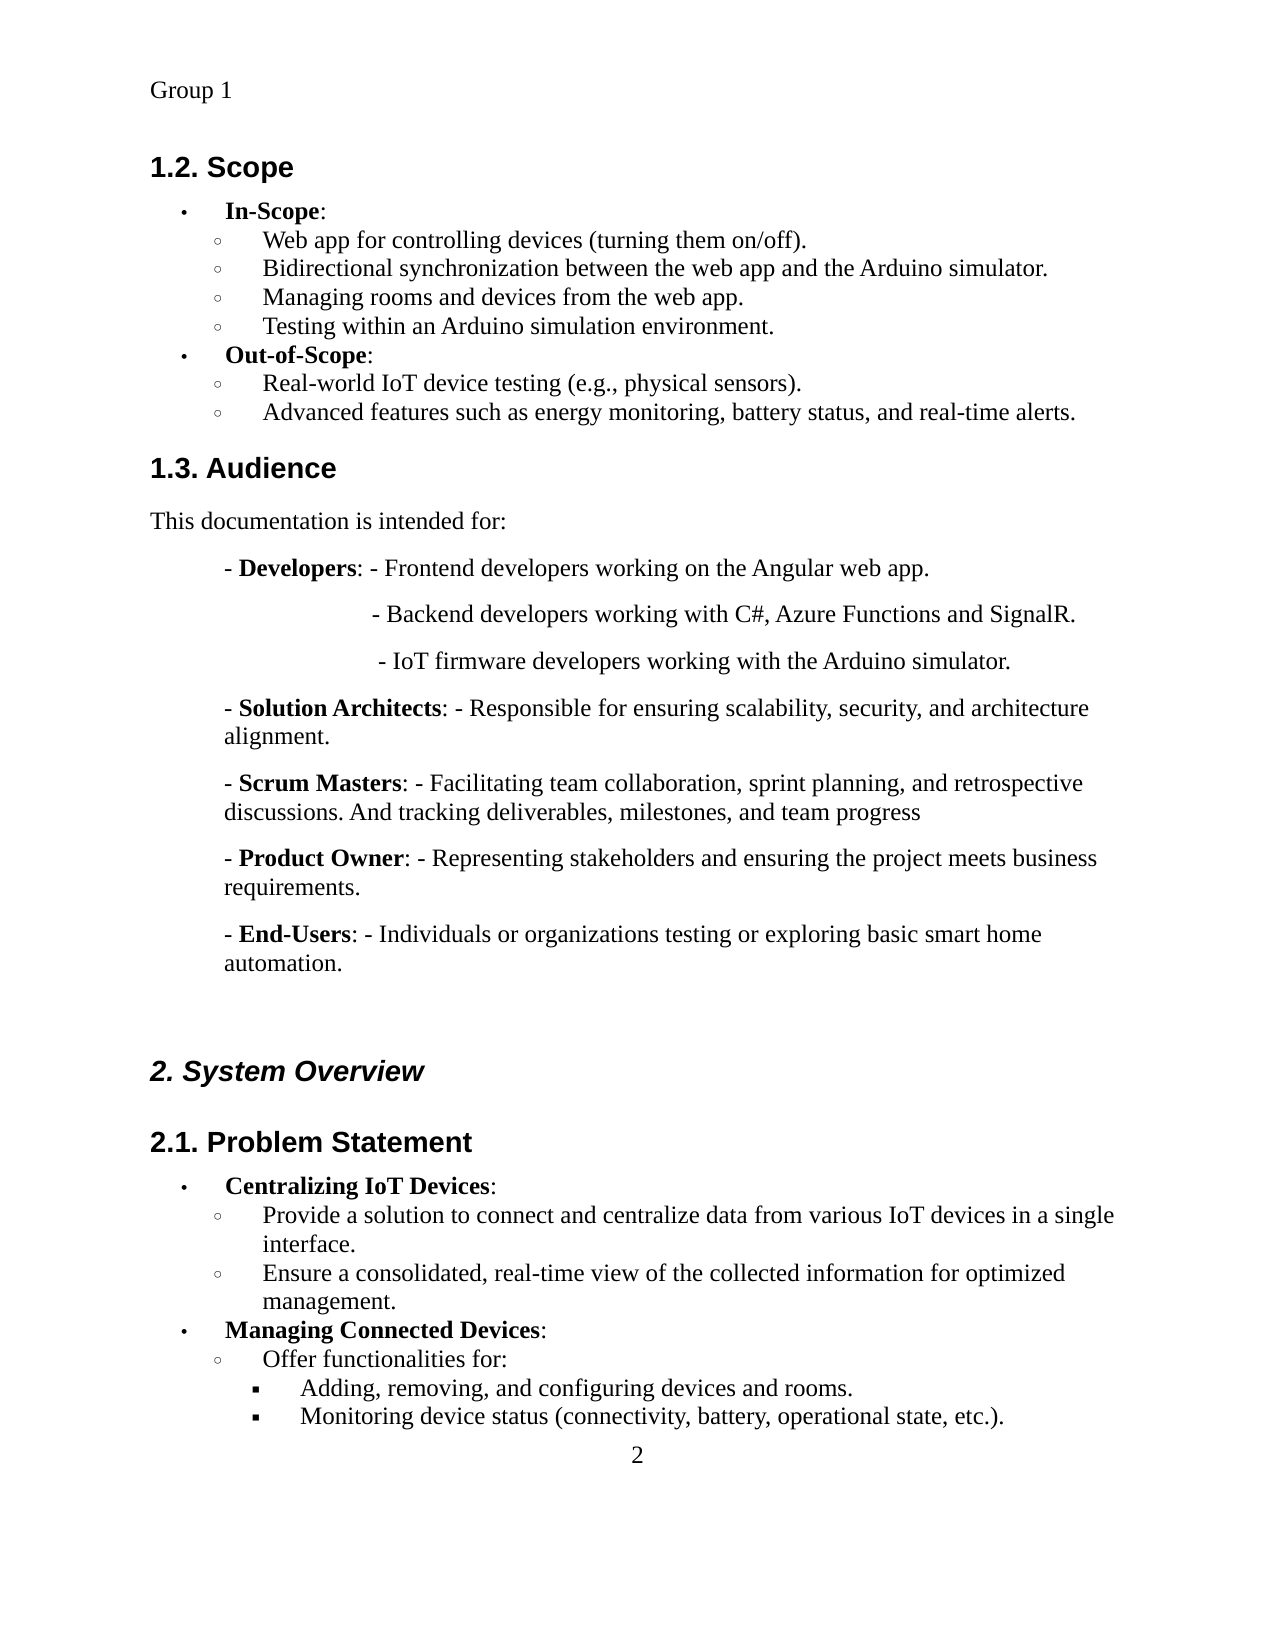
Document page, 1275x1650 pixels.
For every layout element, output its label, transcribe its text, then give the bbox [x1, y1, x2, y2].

text This documentation is intended for: [150, 506, 1125, 535]
list Managing Connected Devices: [187, 1315, 1125, 1344]
text - Scrum Masters: - Facilitating team collaboration, sprint planning, and retrospective discussions. And tracking deliverables, milestones, and team progress [224, 768, 1125, 826]
list Ensure a consolidated, real-time view of the collected information for optimized management. [225, 1258, 1125, 1315]
list Offer functionalities for: [225, 1344, 1125, 1373]
list Out-of-Scope: [187, 340, 1125, 368]
list Adding, removing, and configuring devices and rooms. [262, 1373, 1125, 1401]
subtitle 2.1. Problem Statement [150, 1125, 1125, 1159]
list Provide a solution to connect and centralize data from various IoT devices in a single interface. [225, 1200, 1125, 1258]
list In-Scope: [187, 196, 1125, 225]
list Web app for controlling devices (turning them on/off). [225, 225, 1125, 253]
list Centralizing IoT Devices: [187, 1171, 1125, 1200]
list Monitoring device status (connectivity, battery, operational state, etc.). [262, 1401, 1125, 1430]
list Bidirectional synchronization between the web app and the Arduino simulator. [225, 253, 1125, 282]
subtitle 2. System Overview [150, 1054, 1125, 1088]
text - Developers: - Frontend developers working on the Angular web app. [150, 553, 1125, 581]
list Testing within an Arduino simulation environment. [225, 311, 1125, 340]
text - IoT firmware developers working with the Arduino simulator. [298, 646, 1125, 675]
subtitle 1.3. Audience [150, 451, 1125, 484]
list Managing rooms and devices from the web app. [225, 282, 1125, 311]
text - Backend developers working with C#, Azure Functions and SignalR. [298, 599, 1125, 628]
list Advanced features such as energy monitoring, battery status, and real-time alerts. [225, 397, 1125, 426]
text - Solution Architects: - Responsible for ensuring scalability, security, and architecture alignment. [224, 693, 1125, 750]
text - End-Users: - Individuals or organizations testing or exploring basic smart home automation. [224, 919, 1125, 976]
text - Product Owner: - Representing stakeholders and ensuring the project meets business requirements. [224, 843, 1125, 901]
subtitle 1.2. Scope [150, 150, 1125, 183]
list Real-world IoT device testing (e.g., physical sensors). [225, 368, 1125, 397]
